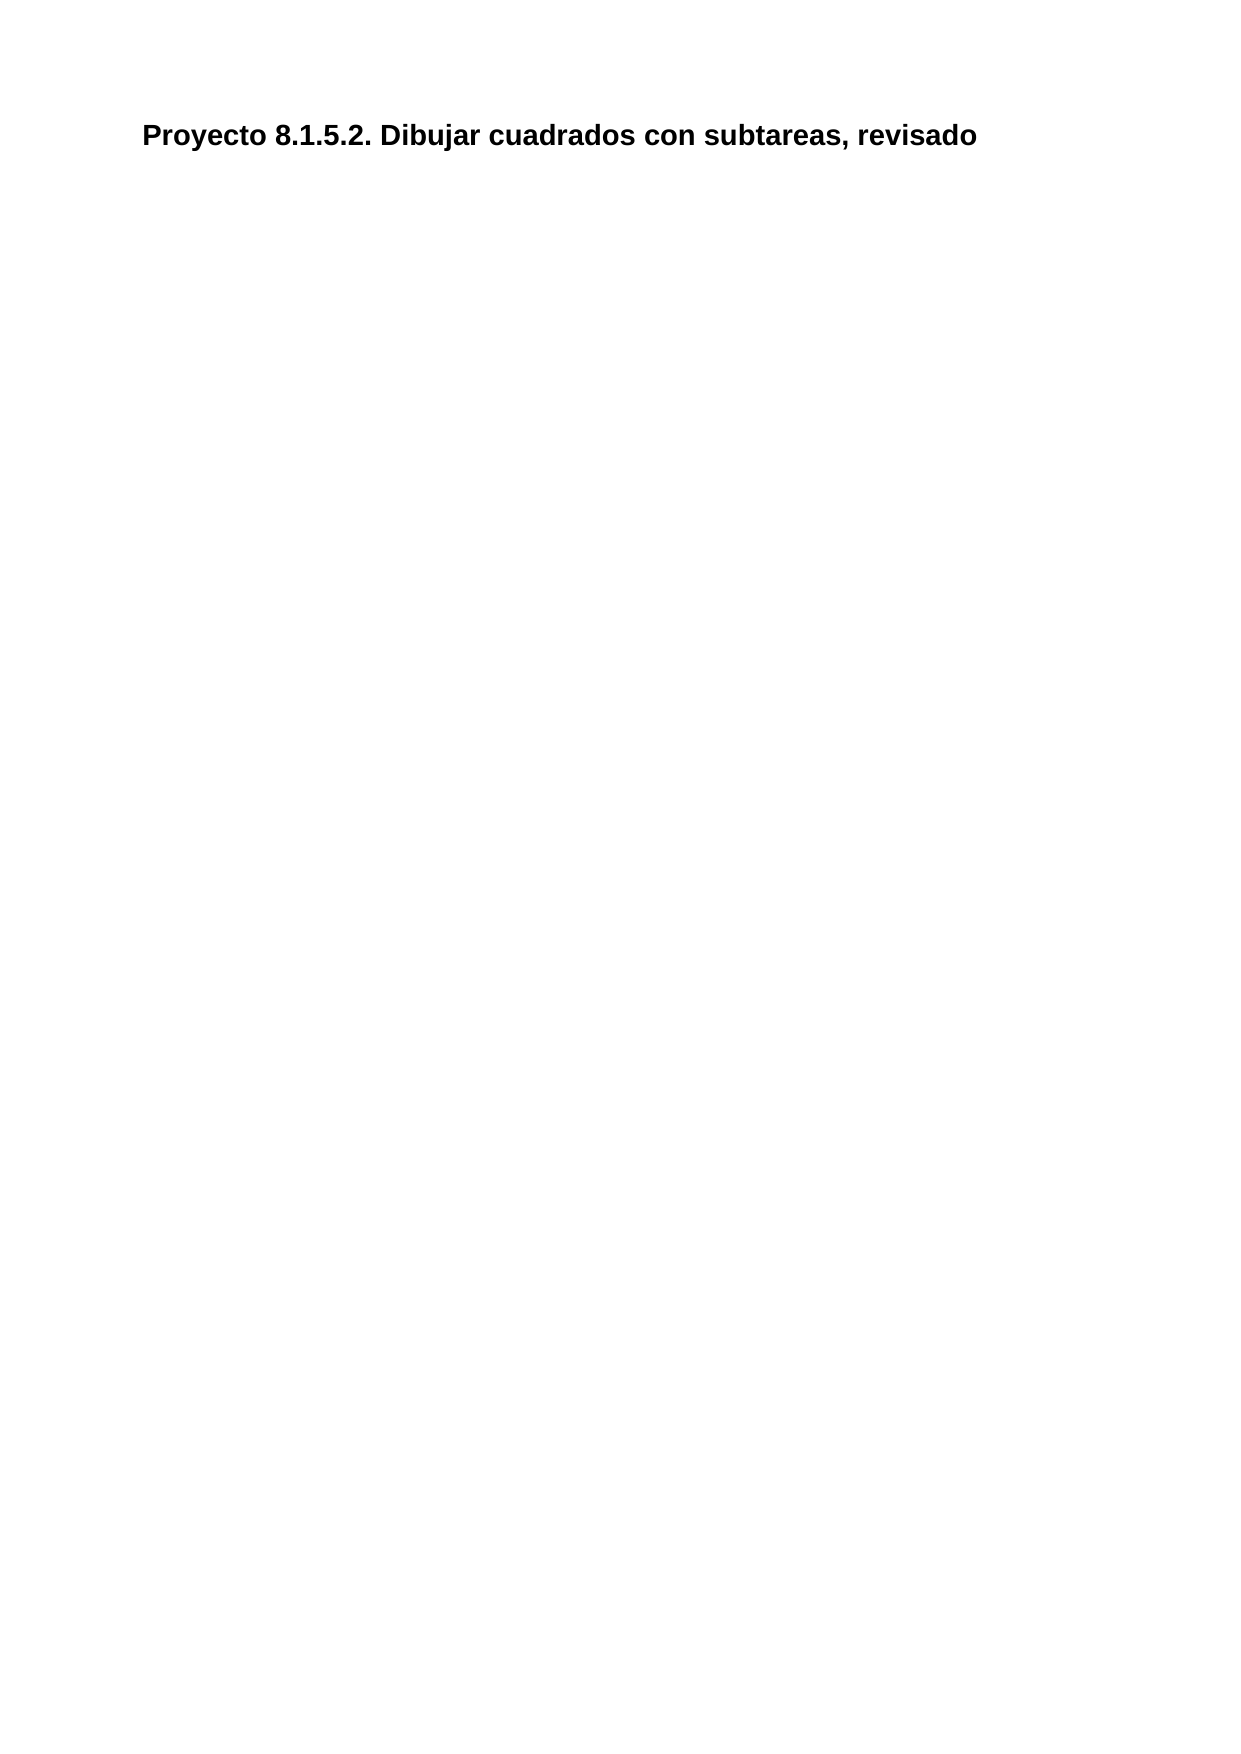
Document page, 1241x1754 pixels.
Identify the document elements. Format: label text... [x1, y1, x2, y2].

text Proyecto 8.1.5.2. Dibujar cuadrados con subtareas, revisado [142, 118, 1087, 152]
